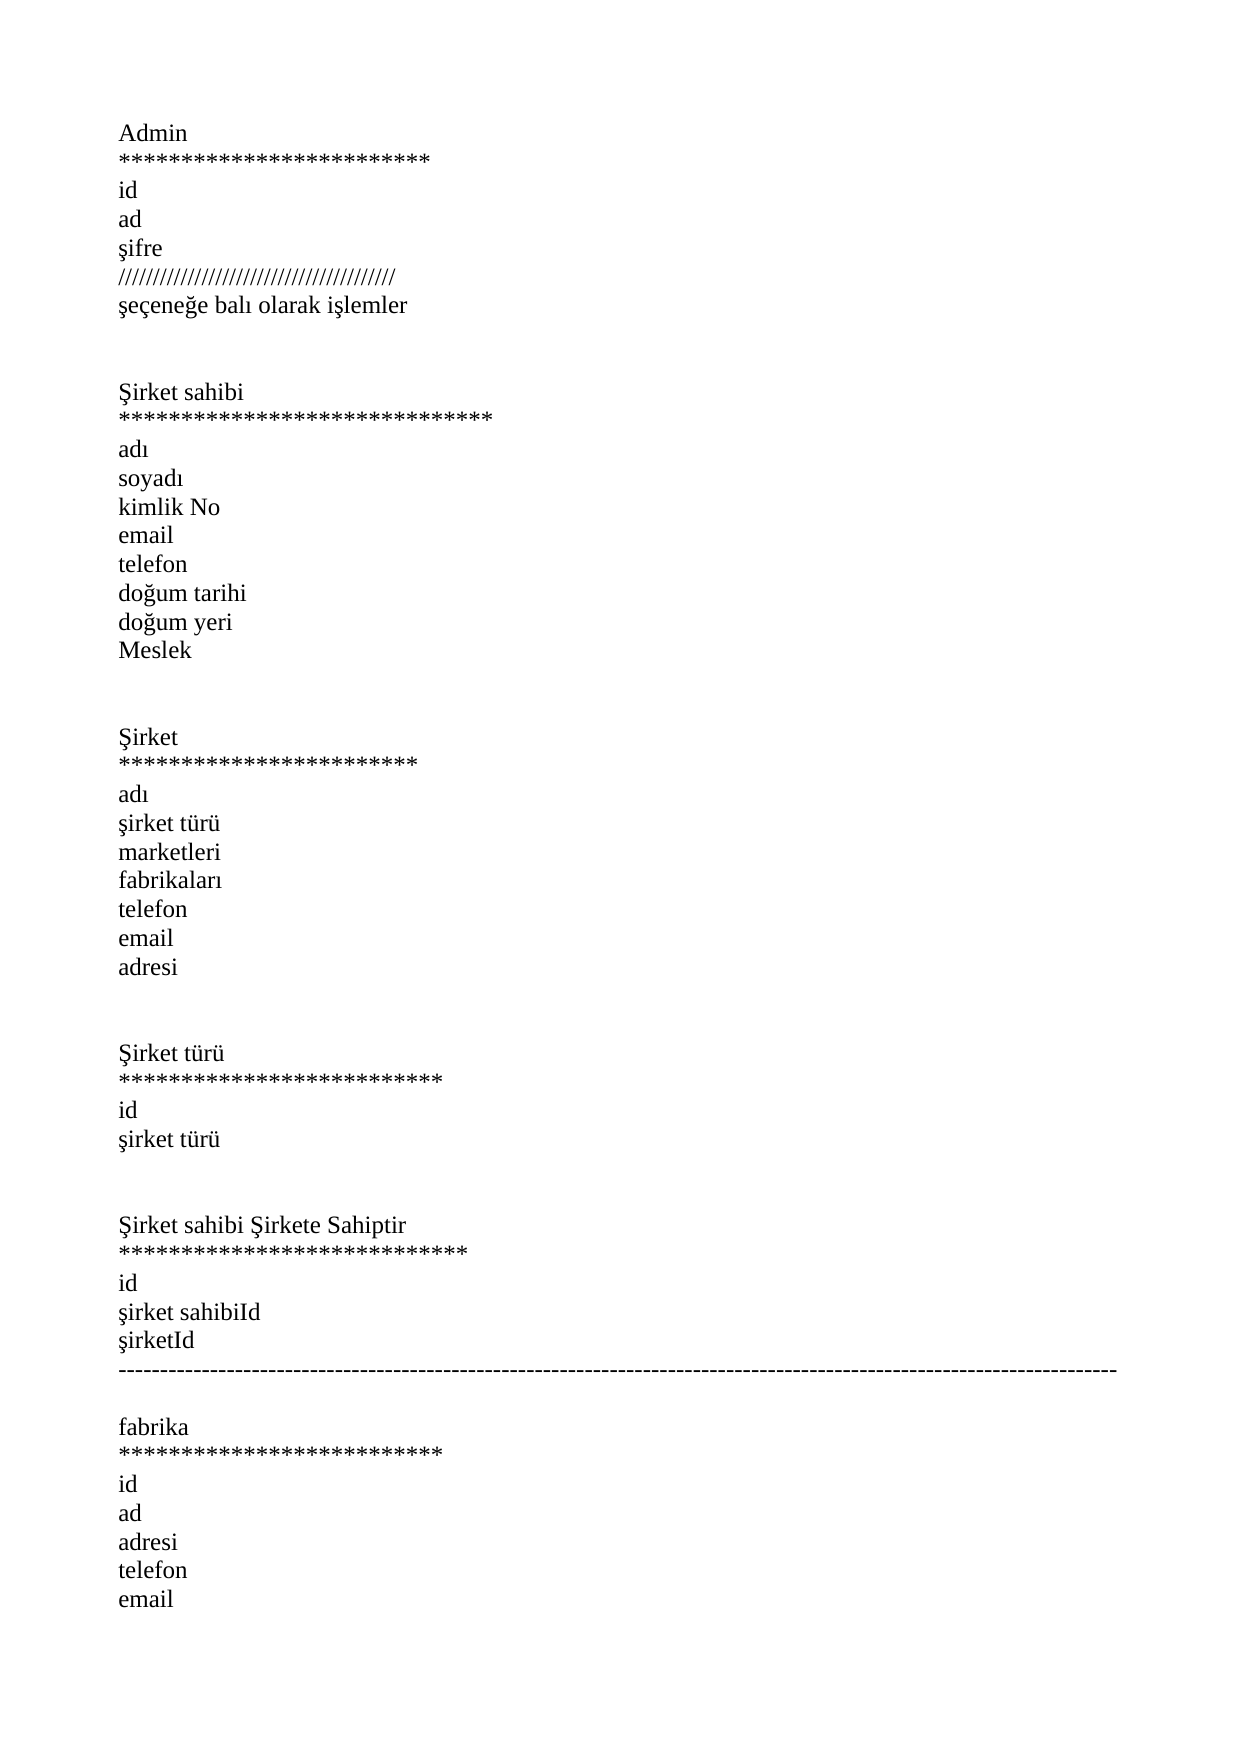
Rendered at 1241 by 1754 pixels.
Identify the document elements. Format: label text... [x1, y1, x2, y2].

text Admin [118, 118, 1122, 147]
text adı [118, 779, 1122, 808]
text kimlik No [118, 492, 1122, 521]
text şirket sahibiId [118, 1297, 1122, 1326]
text şeçeneğe balı olarak işlemler [118, 291, 1122, 319]
text fabrikaları [118, 866, 1122, 894]
text doğum yeri [118, 607, 1122, 636]
text adresi [118, 952, 1122, 981]
text şirketId [118, 1326, 1122, 1354]
text email [118, 1584, 1122, 1613]
text adı [118, 434, 1122, 463]
text şifre [118, 233, 1122, 262]
text telefon [118, 894, 1122, 923]
text id [118, 1469, 1122, 1498]
text doğum tarihi [118, 578, 1122, 607]
text Meslek [118, 636, 1122, 664]
text fabrika [118, 1412, 1122, 1441]
text id [118, 176, 1122, 204]
text ************************ [118, 751, 1122, 779]
text ************************** [118, 1067, 1122, 1096]
text email [118, 521, 1122, 549]
text ------------------------------------------------------------------------------------------------------------------------ [118, 1354, 1122, 1383]
text telefon [118, 549, 1122, 578]
text Şirket [118, 722, 1122, 751]
text ad [118, 204, 1122, 233]
text şirket türü [118, 1124, 1122, 1153]
text id [118, 1096, 1122, 1124]
text ************************** [118, 1441, 1122, 1469]
text //////////////////////////////////////// [118, 262, 1122, 291]
text telefon [118, 1556, 1122, 1584]
text Şirket sahibi Şirkete Sahiptir [118, 1211, 1122, 1239]
text marketleri [118, 837, 1122, 866]
text ************************* [118, 147, 1122, 176]
text adresi [118, 1527, 1122, 1556]
text Şirket türü [118, 1038, 1122, 1067]
text ****************************** [118, 406, 1122, 434]
text soyadı [118, 463, 1122, 492]
text ad [118, 1498, 1122, 1527]
text id [118, 1268, 1122, 1297]
text **************************** [118, 1239, 1122, 1268]
text şirket türü [118, 808, 1122, 837]
text Şirket sahibi [118, 377, 1122, 406]
text email [118, 923, 1122, 952]
